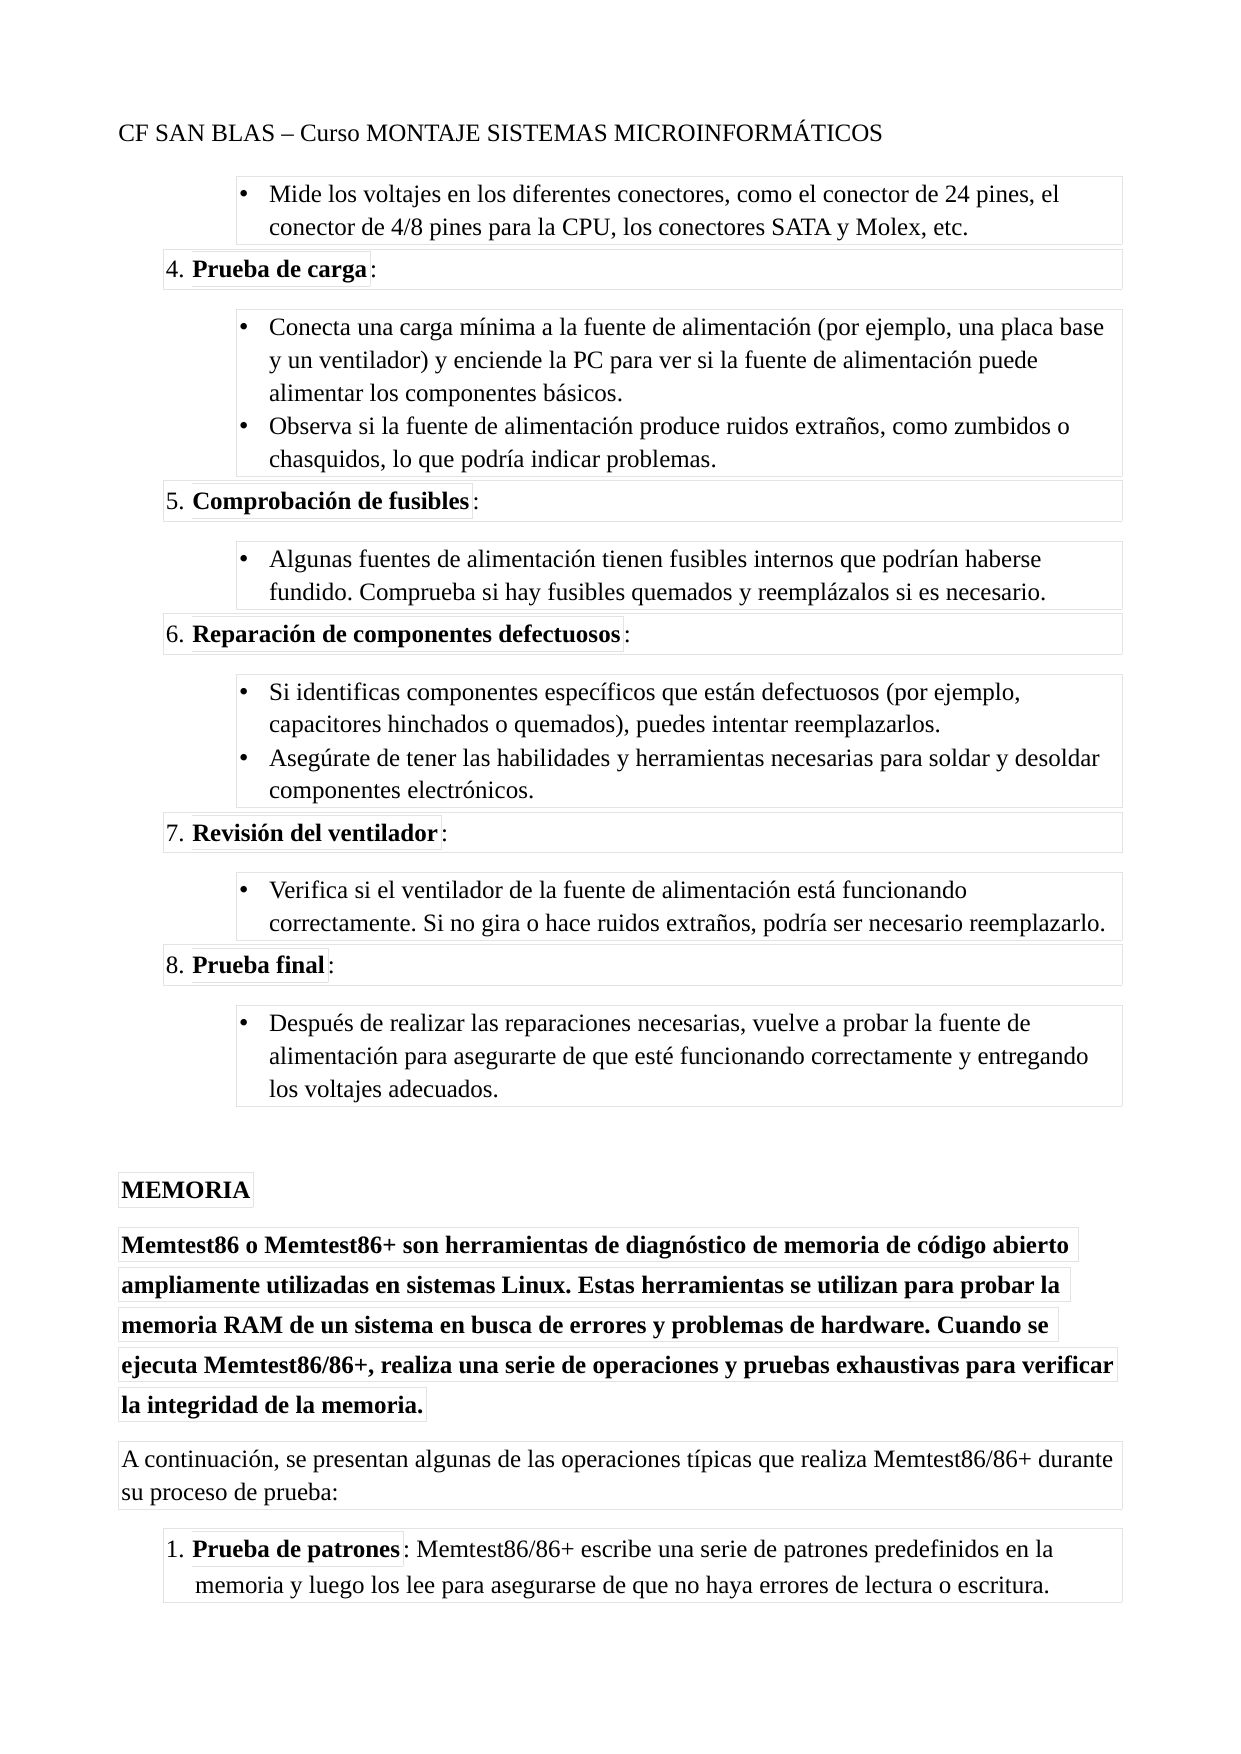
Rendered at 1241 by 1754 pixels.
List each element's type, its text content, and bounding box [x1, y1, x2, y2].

list Si identificas componentes específicos que están defectuosos (por ejemplo, capacitores hinchados o quemados), puedes intentar reemplazarlos. [237, 675, 1122, 738]
list Prueba de carga: [164, 250, 1122, 289]
list Reparación de componentes defectuosos: [164, 614, 1122, 654]
list Después de realizar las reparaciones necesarias, vuelve a probar la fuente de alimentación para asegurarte de que esté funcionando correctamente y entregando los voltajes adecuados. [237, 1006, 1122, 1106]
list Conecta una carga mínima a la fuente de alimentación (por ejemplo, una placa base y un ventilador) y enciende la PC para ver si la fuente de alimentación puede alimentar los componentes básicos. [237, 310, 1122, 407]
list Verifica si el ventilador de la fuente de alimentación está funcionando correctamente. Si no gira o hace ruidos extraños, podría ser necesario reemplazarlo. [237, 873, 1122, 940]
text [254, 1172, 1122, 1207]
list Comprobación de fusibles: [164, 481, 1122, 521]
text A continuación, se presentan algunas de las operaciones típicas que realiza Memtest86/86+ durante su proceso de prueba: [119, 1442, 1122, 1509]
list Observa si la fuente de alimentación produce ruidos extraños, como zumbidos o chasquidos, lo que podría indicar problemas. [237, 408, 1122, 476]
list Algunas fuentes de alimentación tienen fusibles internos que podrían haberse fundido. Comprueba si hay fusibles quemados y reemplázalos si es necesario. [237, 542, 1122, 609]
text Memtest86 o Memtest86+ son herramientas de diagnóstico de memoria de código abierto ampliamente utilizadas en sistemas Linux. Estas herramientas se utilizan para probar la memoria RAM de un sistema en busca de errores y problemas de hardware. Cuando se ejecuta Memtest86/86+, realiza una serie de operaciones y pruebas exhaustivas para verificar la integridad de la memoria. [118, 1227, 1122, 1422]
list Mide los voltajes en los diferentes conectores, como el conector de 24 pines, el conector de 4/8 pines para la CPU, los conectores SATA y Molex, etc. [237, 177, 1122, 244]
text MEMORIA [119, 1173, 253, 1207]
list Prueba final: [164, 945, 1122, 985]
list Prueba de patrones: Memtest86/86+ escribe una serie de patrones predefinidos en la memoria y luego los lee para asegurarse de que no haya errores de lectura o escritura. [164, 1529, 1122, 1602]
list Asegúrate de tener las habilidades y herramientas necesarias para soldar y desoldar componentes electrónicos. [237, 739, 1122, 807]
list Revisión del ventilador: [164, 813, 1122, 852]
